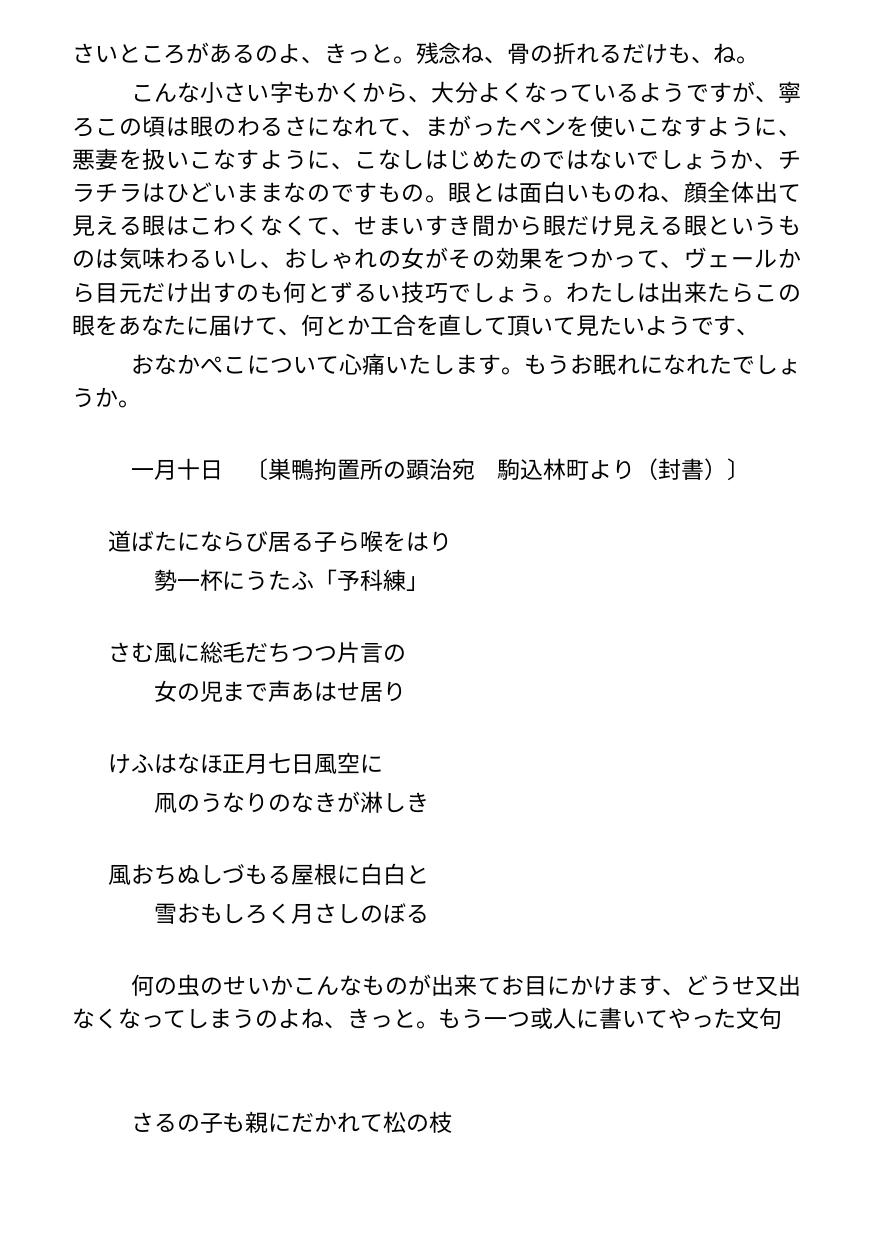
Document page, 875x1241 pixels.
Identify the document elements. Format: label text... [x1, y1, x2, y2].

text けふはなほ正月七日風空に [72, 746, 802, 779]
text 風おちぬしづもる屋根に白白と [72, 857, 802, 890]
text 勢一杯にうたふ「予科練」 [72, 563, 802, 596]
text さいところがあるのよ、きっと。残念ね、骨の折れるだけも、ね。 [72, 36, 802, 69]
text 雪おもしろく月さしのぼる [72, 896, 802, 929]
text 一月十日 〔巣鴨拘置所の顕治宛 駒込林町より（封書）〕 [72, 452, 802, 485]
text 凧のうなりのなきが淋しき [72, 785, 802, 818]
text さむ風に総毛だちつつ片言の [72, 635, 802, 668]
text おなかぺこについて心痛いたします。もうお眠れになれたでしょうか。 [72, 347, 802, 413]
text さるの子も親にだかれて松の枝 [72, 1105, 802, 1138]
text こんな小さい字もかくから、大分よくなっているようですが、寧ろこの頃は眼のわるさになれて、まがったペンを使いこなすように、悪妻を扱いこなすように、こなしはじめたのではないでしょうか、チラチラはひどいままなのですもの。眼とは面白いものね、顔全体出て見える眼はこわくなくて、せまいすき間から眼だけ見える眼というものは気味わるいし、おしゃれの女がその効果をつかって、ヴェールから目元だけ出すのも何とずるい技巧でしょう。わたしは出来たらこの眼をあなたに届けて、何とか工合を直して頂いて見たいようです、 [72, 75, 802, 341]
text 女の児まで声あはせ居り [72, 674, 802, 707]
text 道ばたにならび居る子ら喉をはり [72, 524, 802, 557]
text 何の虫のせいかこんなものが出来てお目にかけます、どうせ又出なくなってしまうのよね、きっと。もう一つ或人に書いてやった文句 [72, 967, 802, 1034]
